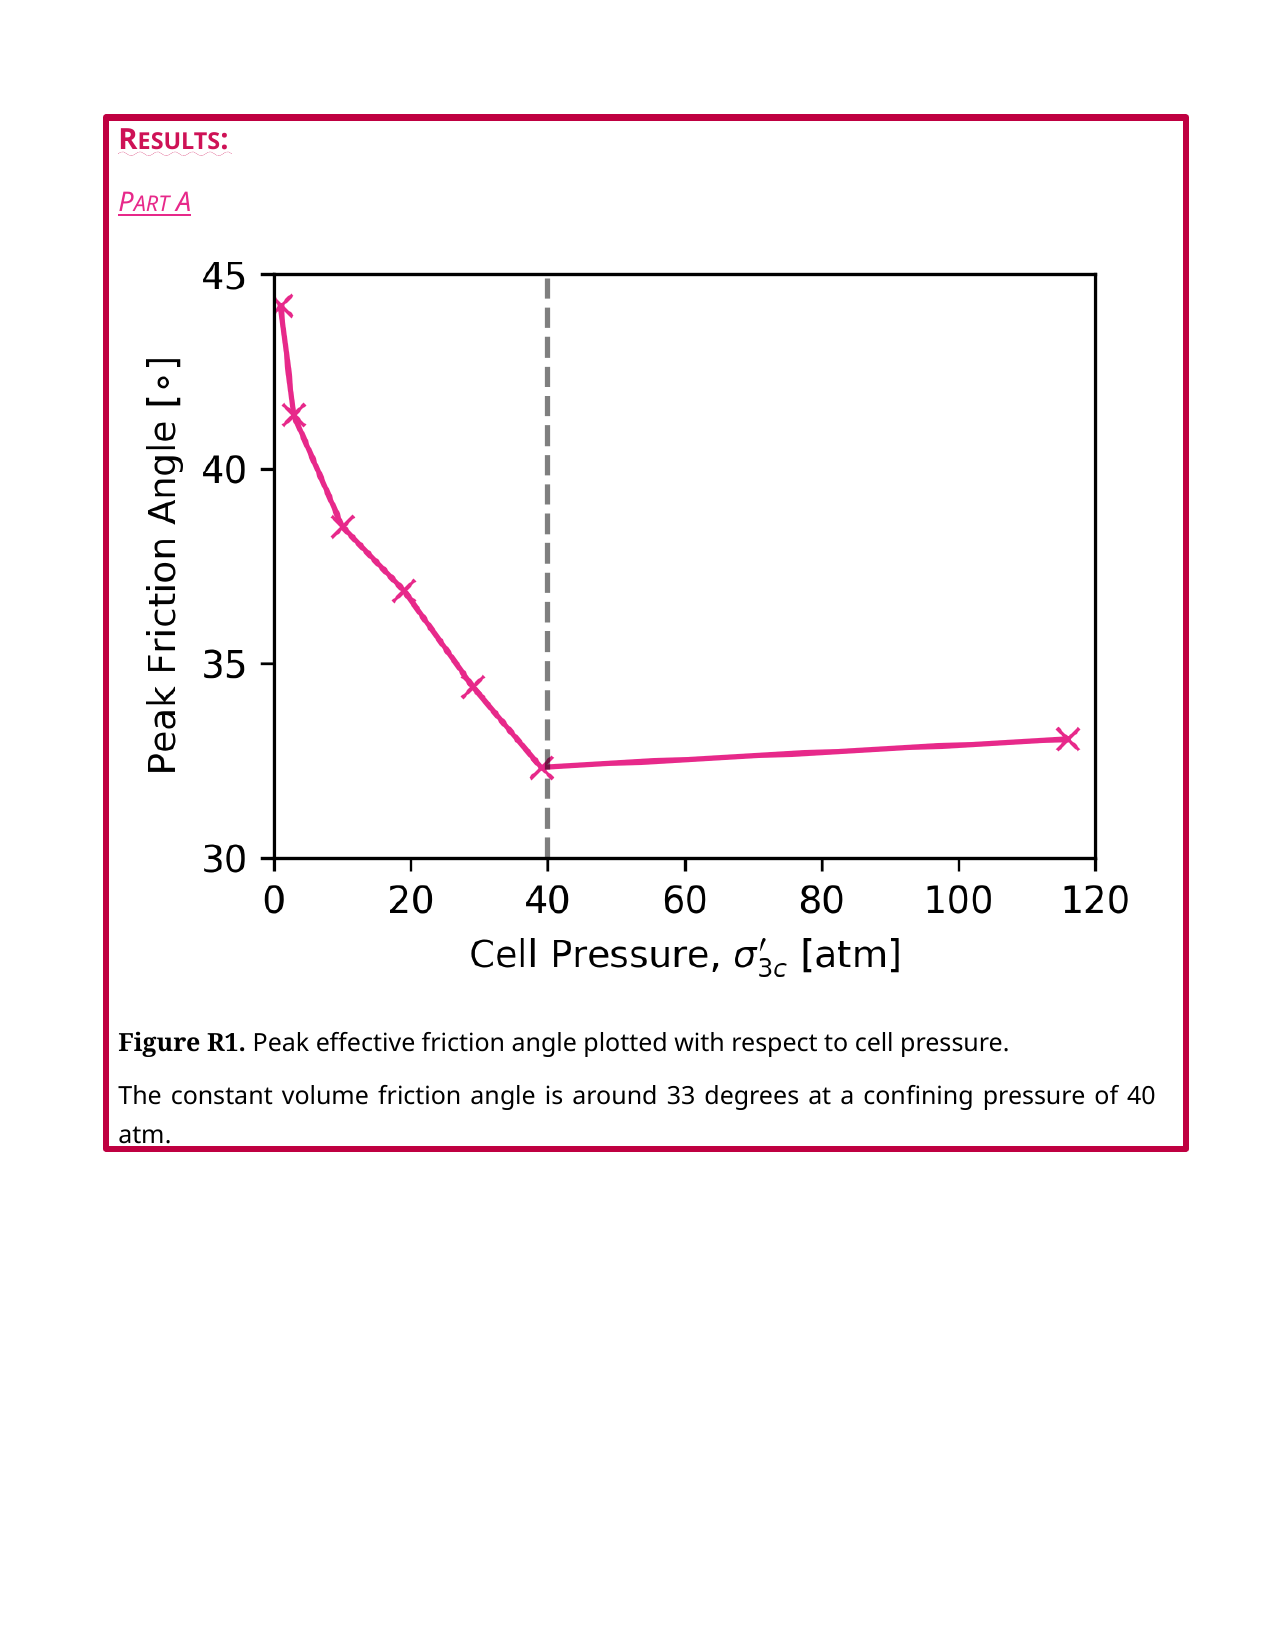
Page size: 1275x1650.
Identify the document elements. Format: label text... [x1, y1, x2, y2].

subtitle Part A [118, 183, 1157, 220]
subtitle Results: [118, 121, 1157, 158]
text Figure R1. Peak effective friction angle plotted with respect to cell pressure. [118, 1024, 1157, 1058]
picture [118, 232, 1157, 1005]
text The constant volume friction angle is around 33 degrees at a confining pressure of 40 atm. [118, 1078, 1157, 1146]
